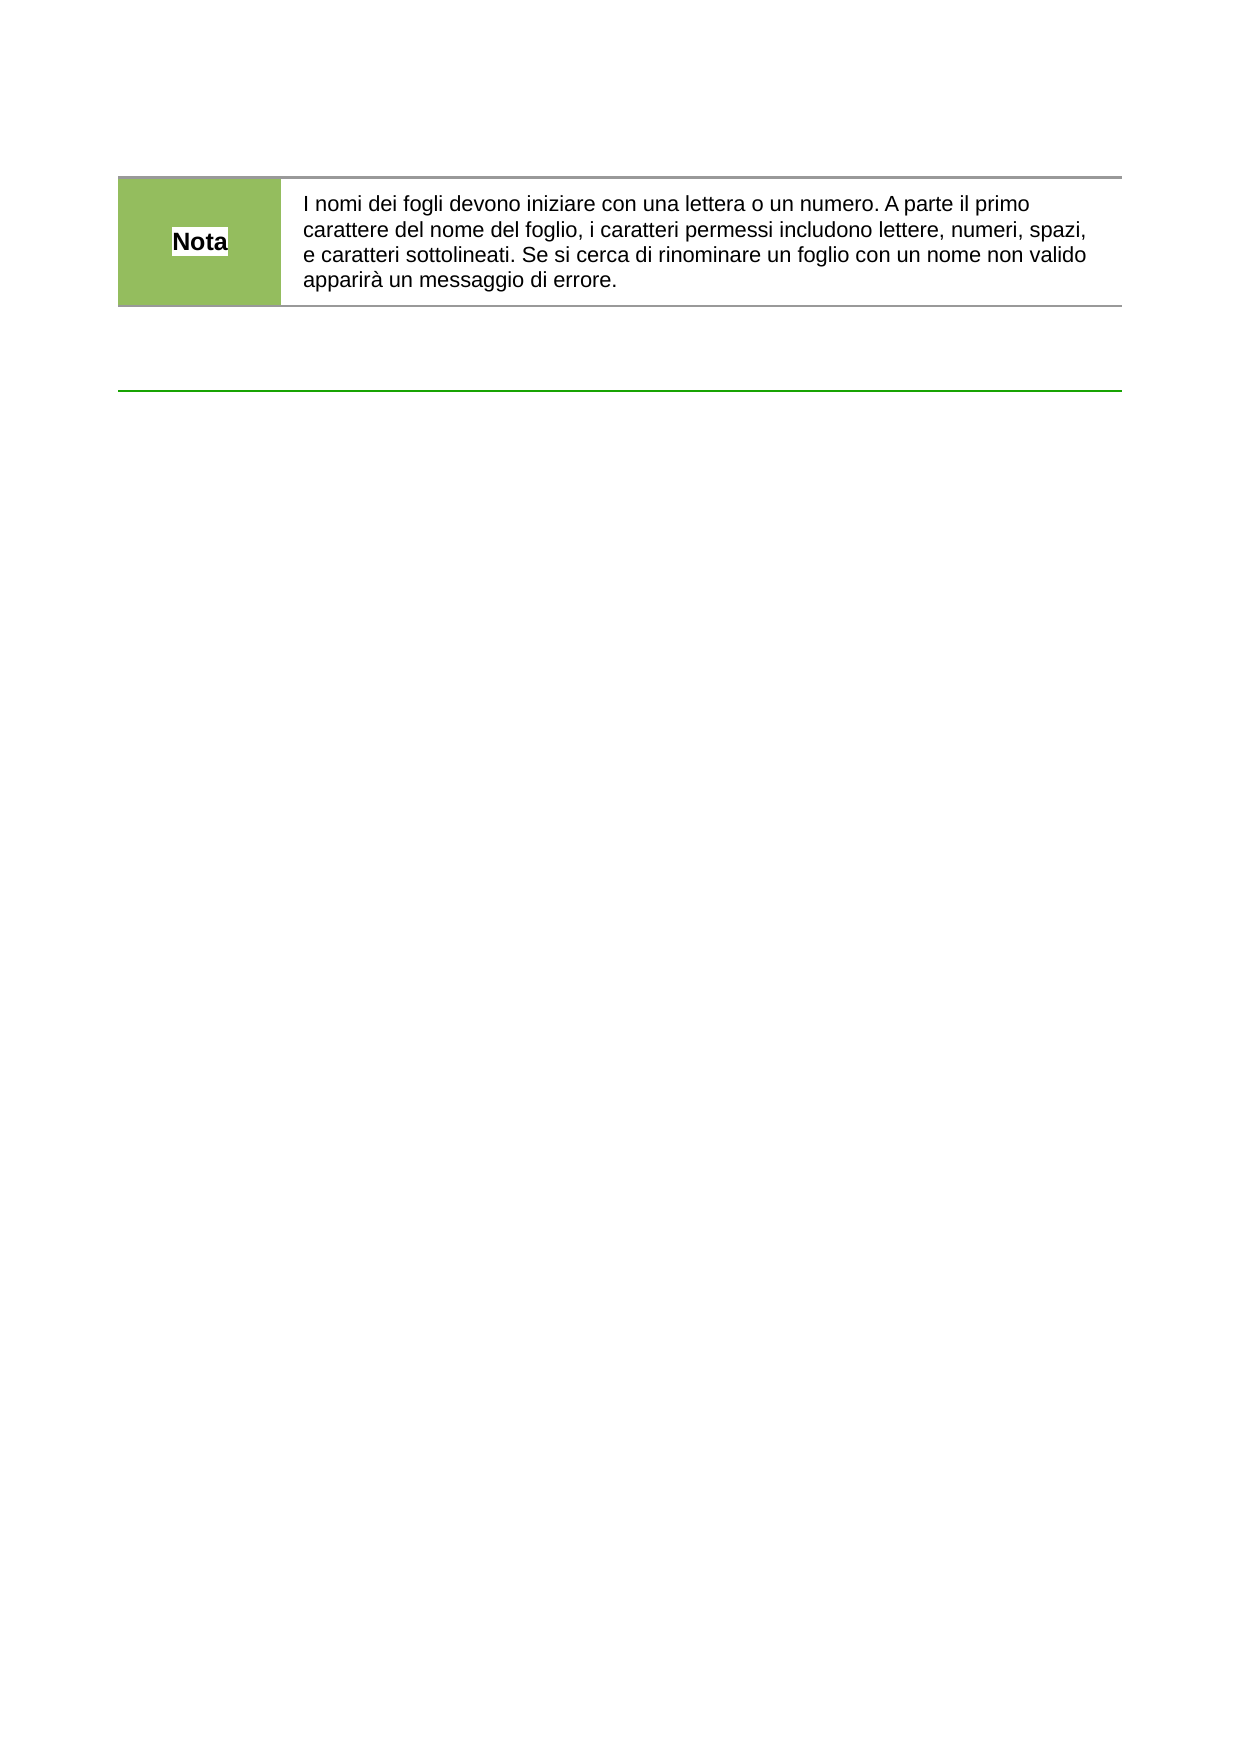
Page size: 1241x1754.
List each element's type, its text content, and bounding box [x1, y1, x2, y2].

table_header Nota [118, 179, 281, 305]
table_header I nomi dei fogli devono iniziare con una lettera o un numero. A parte il primo carattere del nome del foglio, i caratteri permessi includono lettere, numeri, spazi, e caratteri sottolineati. Se si cerca di rinominare un foglio con un nome non valido apparirà un messaggio di errore. [281, 179, 1122, 305]
